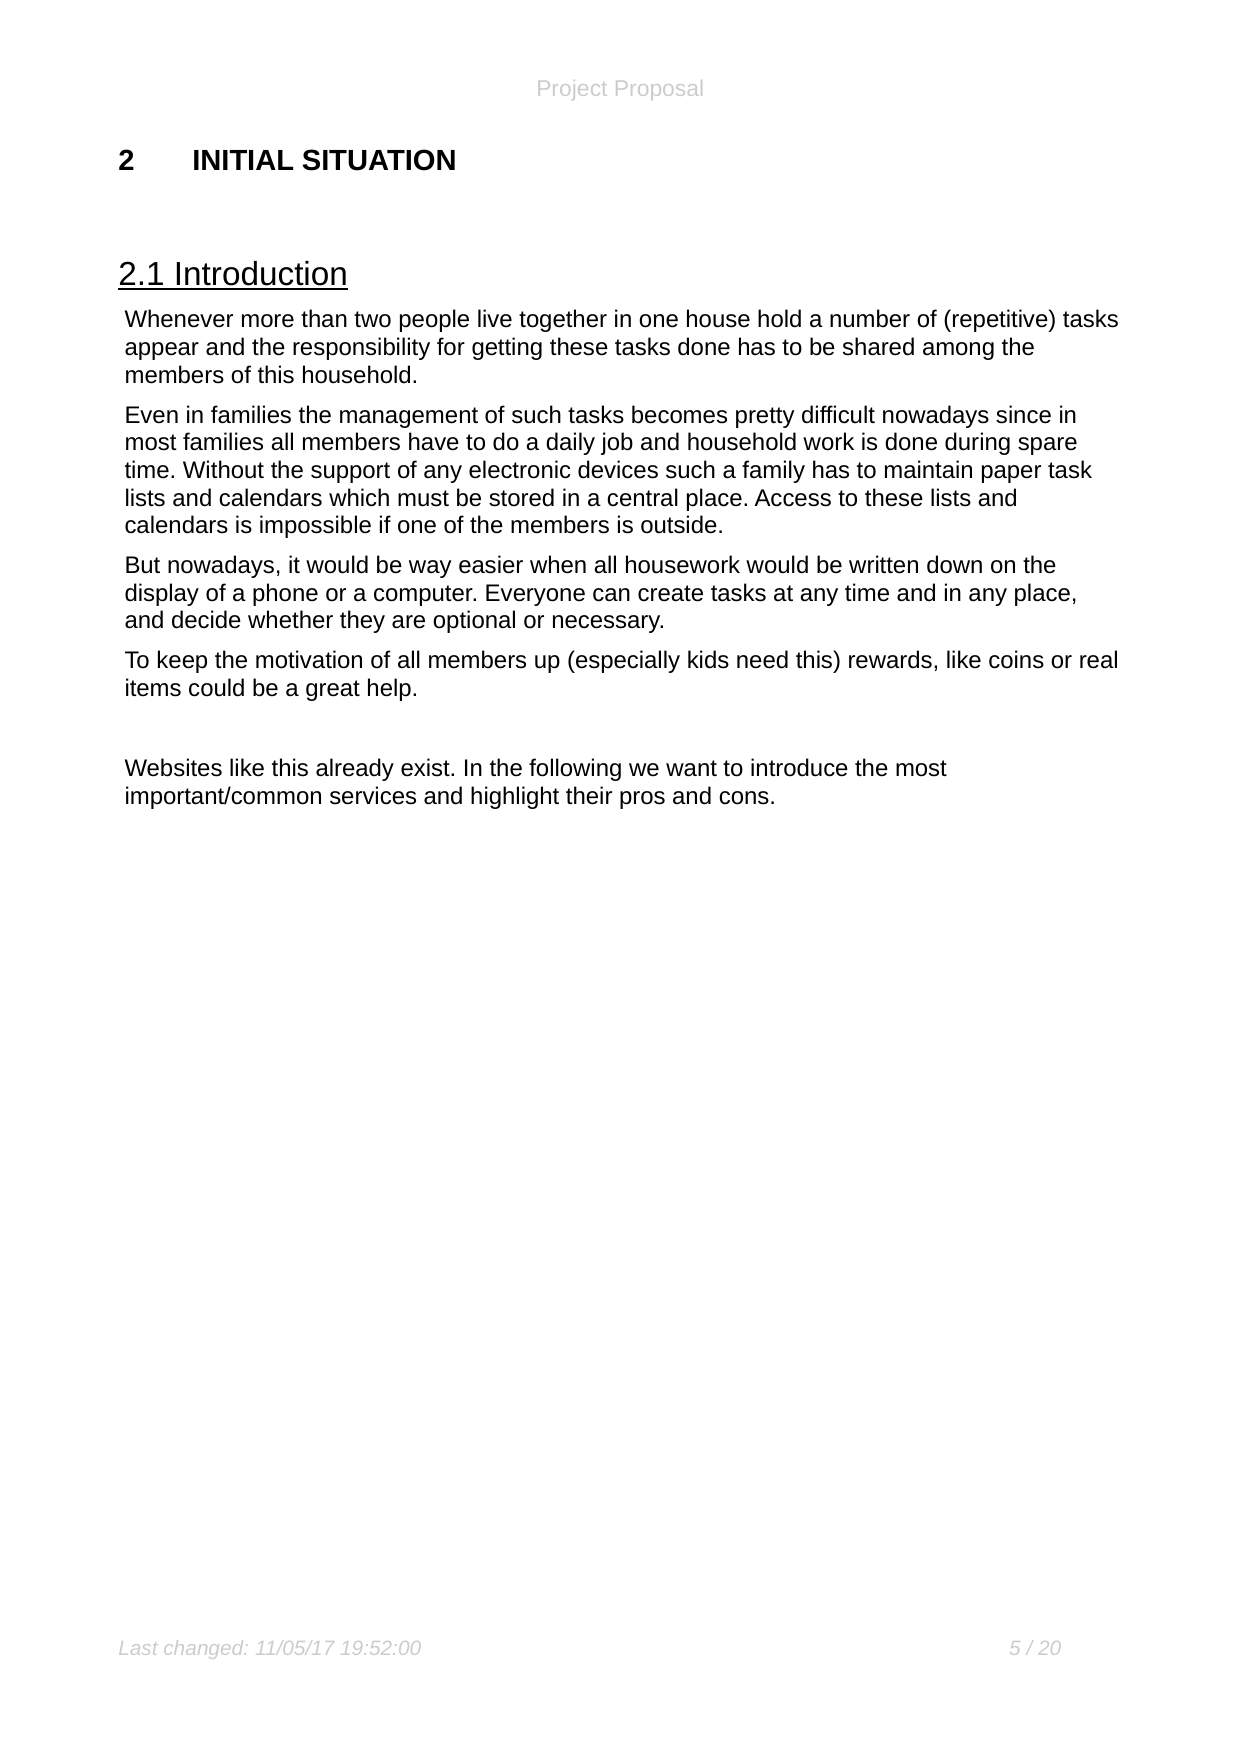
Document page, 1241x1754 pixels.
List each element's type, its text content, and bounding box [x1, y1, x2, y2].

text To keep the motivation of all members up (especially kids need this) rewards, like coins or real items could be a great help. [124, 646, 1122, 702]
text Websites like this already exist. In the following we want to introduce the most important/common services and highlight their pros and cons. [124, 754, 1122, 809]
text 2.1 Introduction [118, 254, 1122, 293]
text But nowadays, it would be way easier when all housework would be written down on the display of a phone or a computer. Everyone can create tasks at any time and in any place, and decide whether they are optional or necessary. [124, 551, 1122, 634]
subtitle Initial Situation [118, 143, 1122, 177]
text Even in families the management of such tasks becomes pretty difficult nowadays since in most families all members have to do a daily job and household work is done during spare time. Without the support of any electronic devices such a family has to maintain paper task lists and calendars which must be stored in a central place. Access to these lists and calendars is impossible if one of the members is outside. [124, 401, 1122, 539]
text Whenever more than two people live together in one house hold a number of (repetitive) tasks appear and the responsibility for getting these tasks done has to be shared among the members of this household. [124, 305, 1122, 388]
